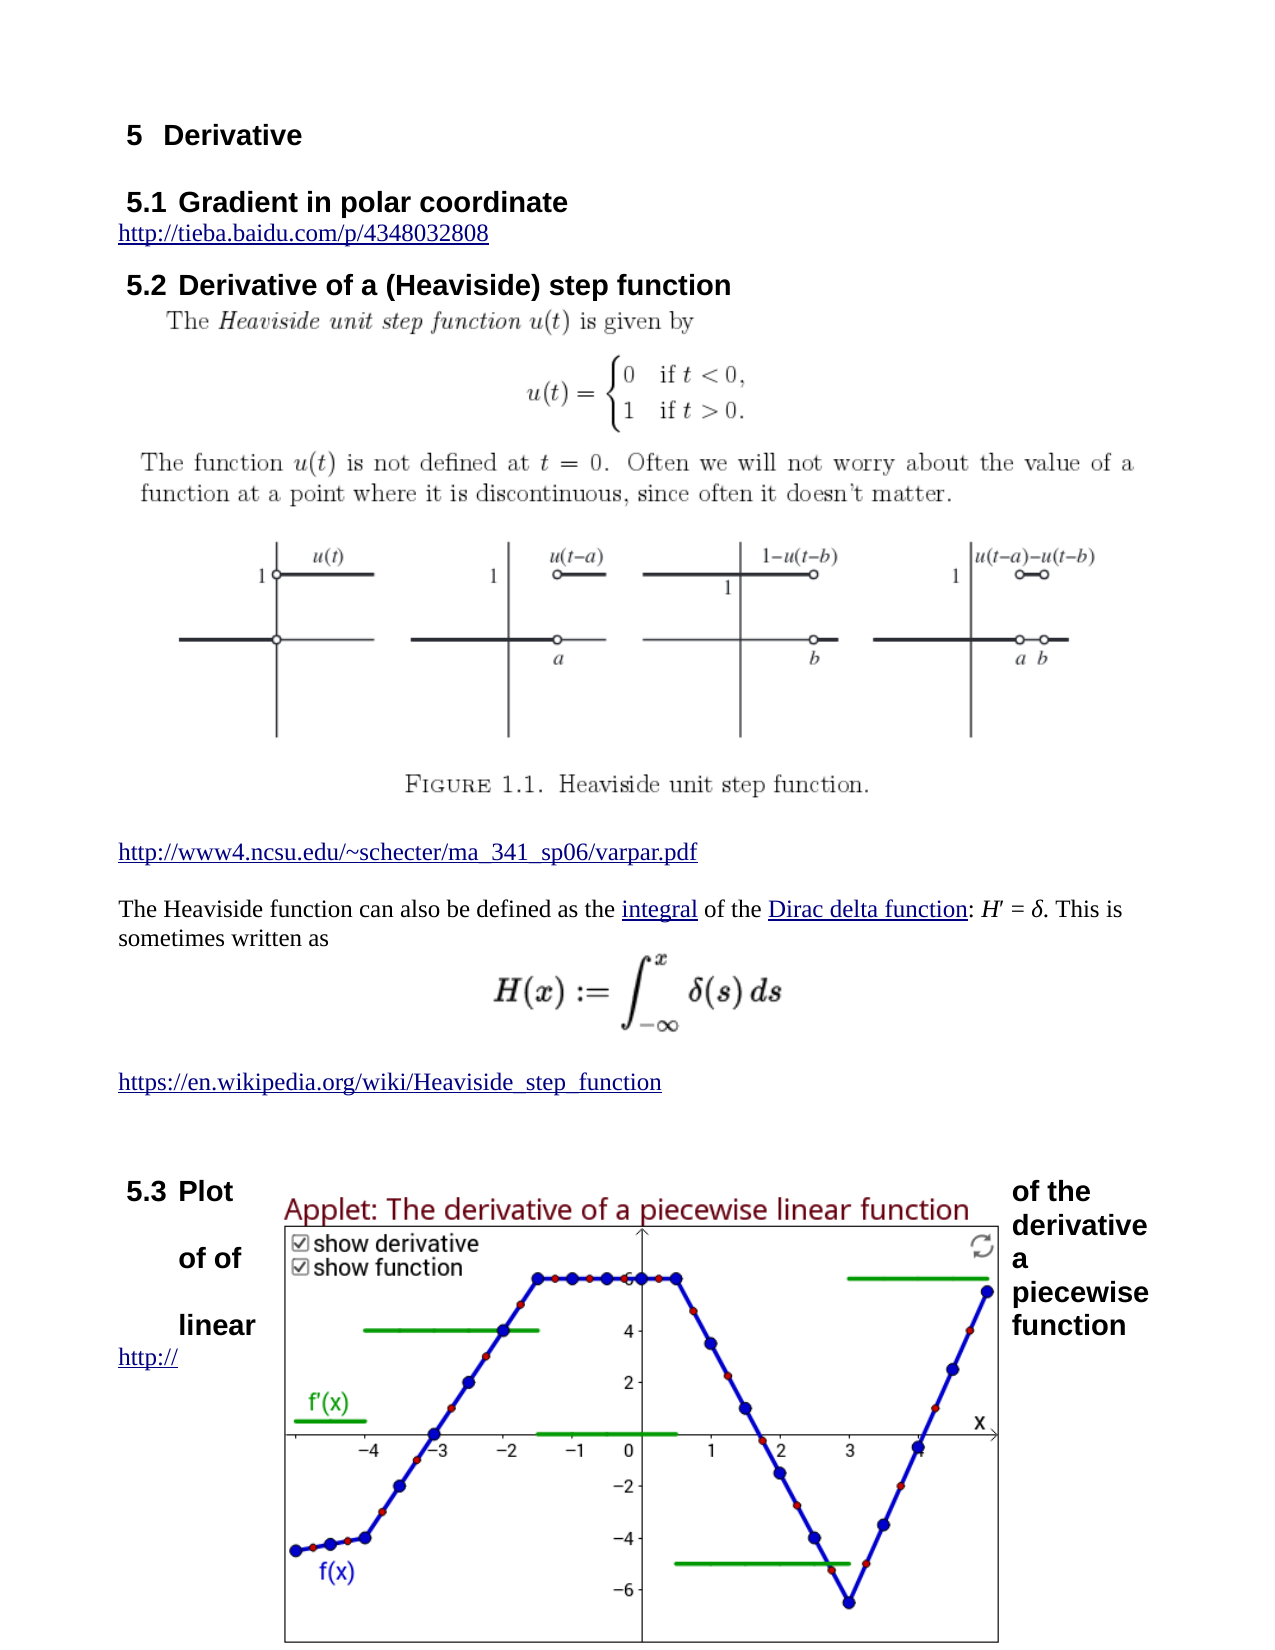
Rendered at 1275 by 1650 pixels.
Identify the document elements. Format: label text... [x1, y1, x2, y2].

subtitle Plot of the derivative of of a piecewise linear function [118, 1174, 263, 1342]
subtitle Derivative of a (Heaviside) step function [118, 268, 1157, 301]
text [1012, 1342, 1157, 1371]
subtitle Gradient in polar coordinate [118, 185, 1157, 218]
subtitle Derivative [118, 118, 1157, 152]
text http://tieba.baidu.com/p/4348032808 [118, 218, 1157, 247]
text https://en.wikipedia.org/wiki/Heaviside_step_function [118, 1067, 1157, 1096]
text The Heaviside function can also be defined as the integral of the Dirac delta function: H′ = δ. This is sometimes written as [118, 894, 1157, 952]
text http:// [118, 1342, 263, 1371]
text http://www4.ncsu.edu/~schecter/ma_341_sp06/varpar.pdf [118, 837, 1157, 866]
subtitle Plot of the derivative of of a piecewise linear function [1012, 1174, 1157, 1342]
